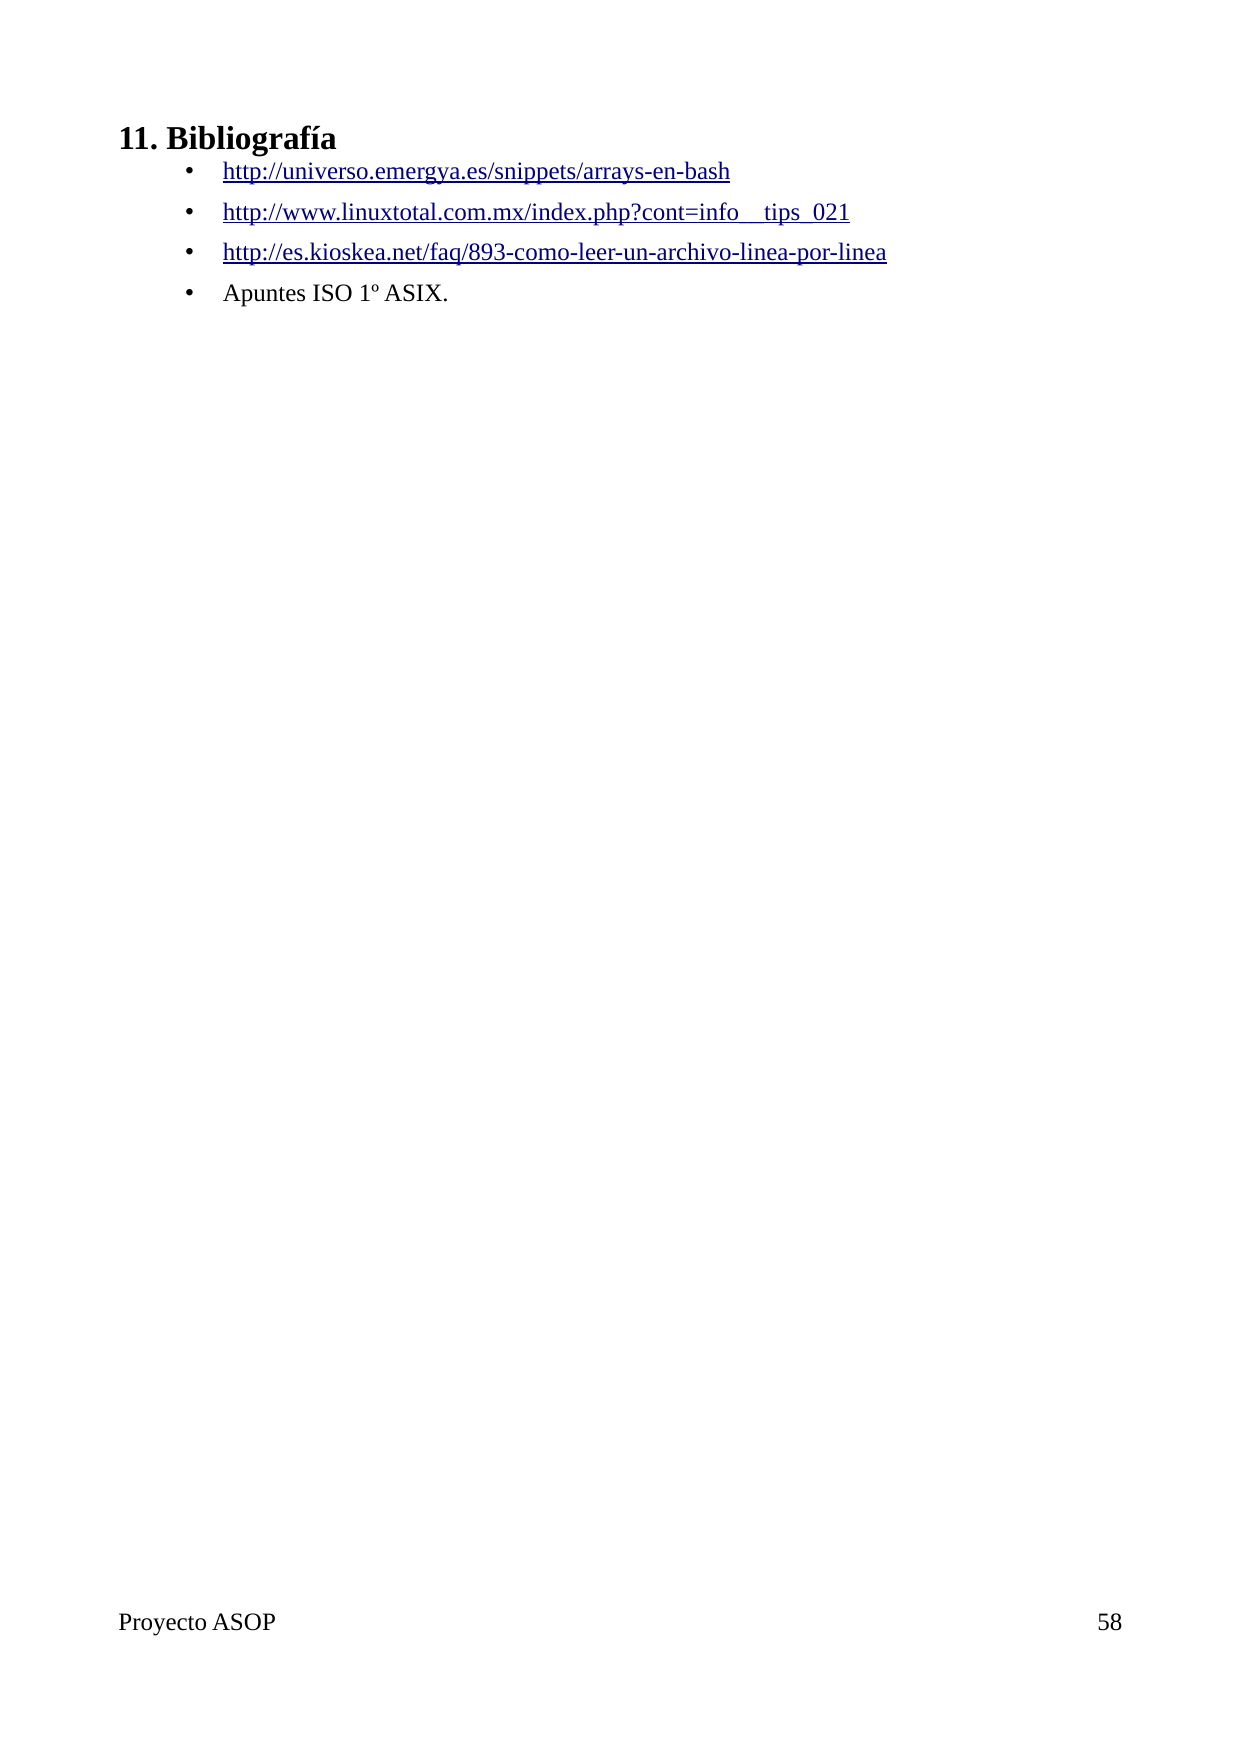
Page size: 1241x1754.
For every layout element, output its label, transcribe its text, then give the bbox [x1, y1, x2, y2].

list http://es.kioskea.net/faq/893-como-leer-un-archivo-linea-por-linea [185, 237, 1122, 266]
list http://www.linuxtotal.com.mx/index.php?cont=info__tips_021 [185, 197, 1122, 226]
list http://universo.emergya.es/snippets/arrays-en-bash [185, 156, 1122, 185]
subtitle 11. Bibliografía [118, 118, 1122, 156]
list Apuntes ISO 1º ASIX. [185, 278, 1122, 307]
